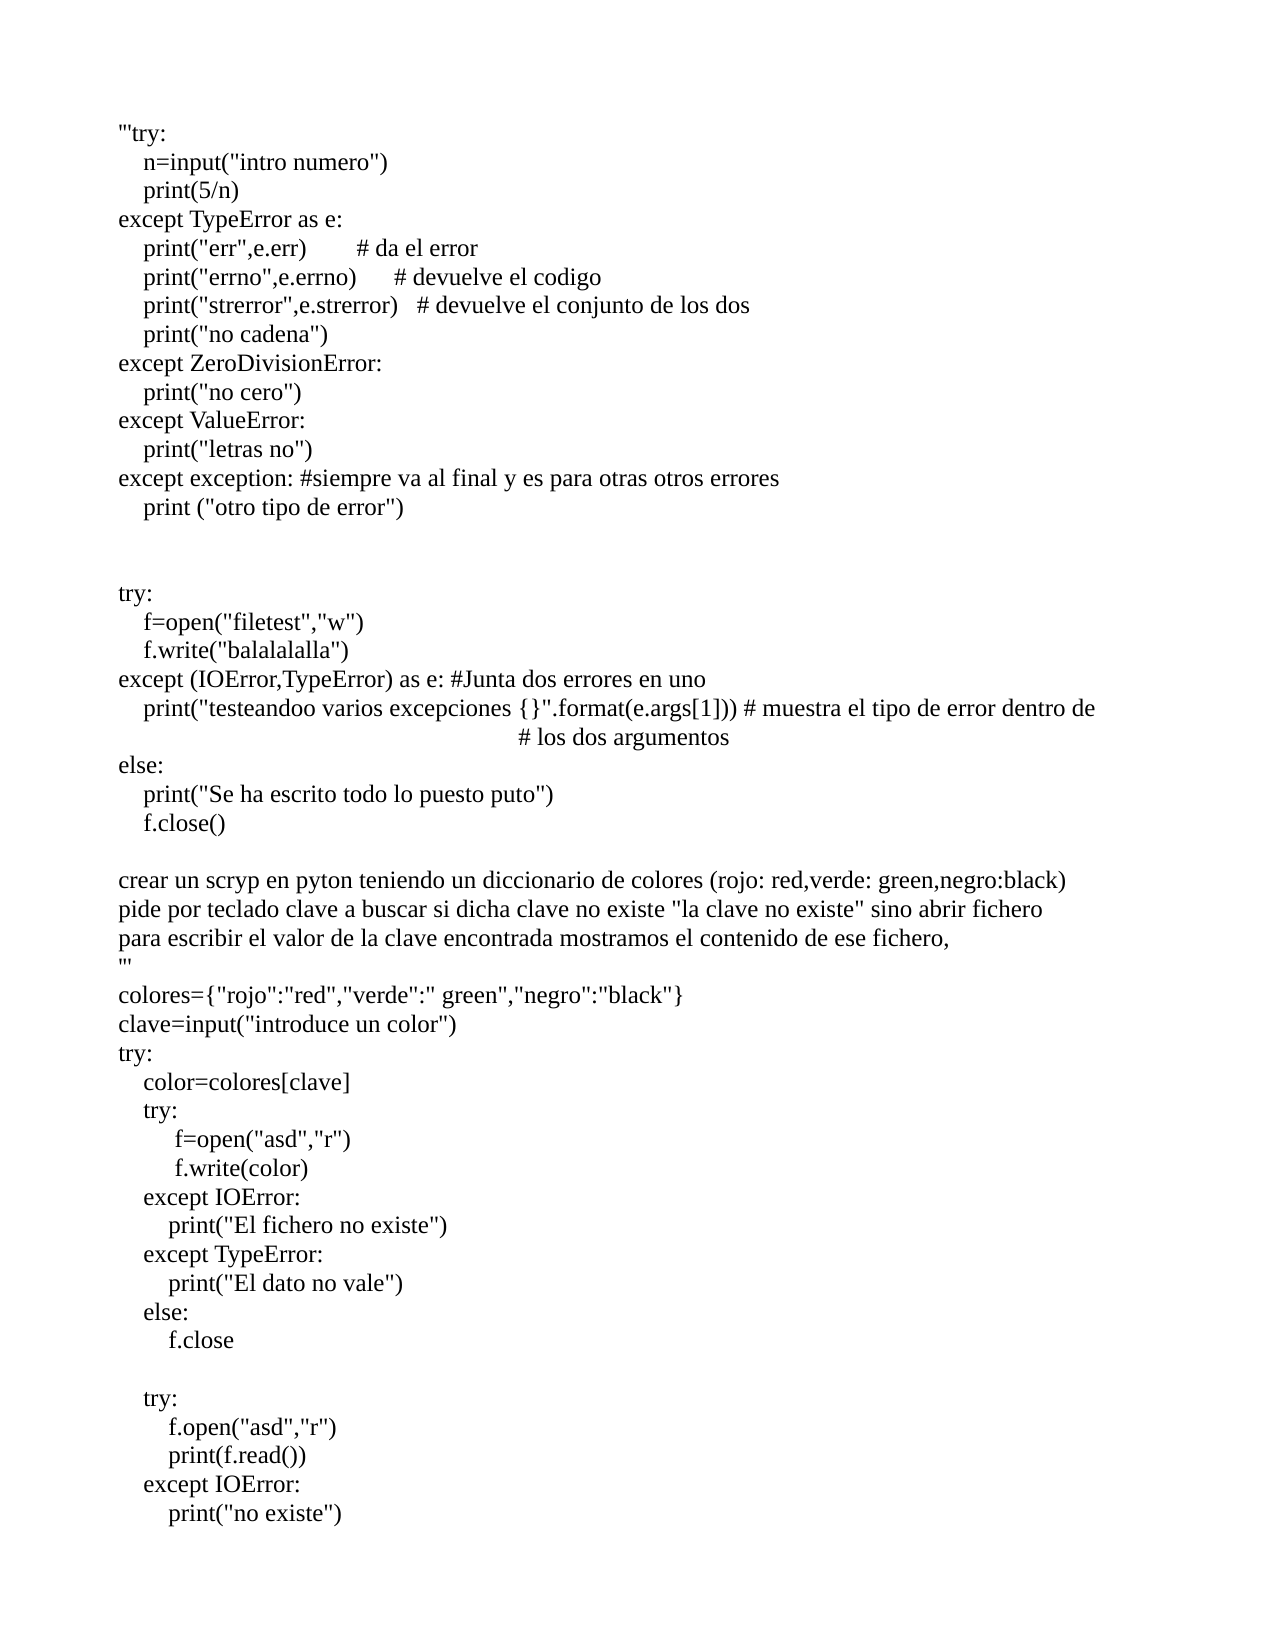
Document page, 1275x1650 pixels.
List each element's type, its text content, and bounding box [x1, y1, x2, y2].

text '''try: n=input("intro numero") print(5/n) except TypeError as e: print("err",e.err) # da el error print("errno",e.errno) # devuelve el codigo print("strerror",e.strerror) # devuelve el conjunto de los dos print("no cadena") except ZeroDivisionError: print("no cero") except ValueError: print("letras no") except exception: #siempre va al final y es para otras otros errores print ("otro tipo de error") try: f=open("filetest","w") f.write("balalalalla") except (IOError,TypeError) as e: #Junta dos errores en uno print("testeandoo varios excepciones {}".format(e.args[1])) # muestra el tipo de error dentro de # los dos argumentos else: print("Se ha escrito todo lo puesto puto") f.close() crear un scryp en pyton teniendo un diccionario de colores (rojo: red,verde: green,negro:black) pide por teclado clave a buscar si dicha clave no existe "la clave no existe" sino abrir fichero para escribir el valor de la clave encontrada mostramos el contenido de ese fichero, ''' colores={"rojo":"red","verde":" green","negro":"black"} clave=input("introduce un color") try: color=colores[clave] try: f=open("asd","r") f.write(color) except IOError: print("El fichero no existe") except TypeError: print("El dato no vale") else: f.close try: f.open("asd","r") print(f.read()) except IOError: print("no existe") [118, 118, 1157, 1527]
